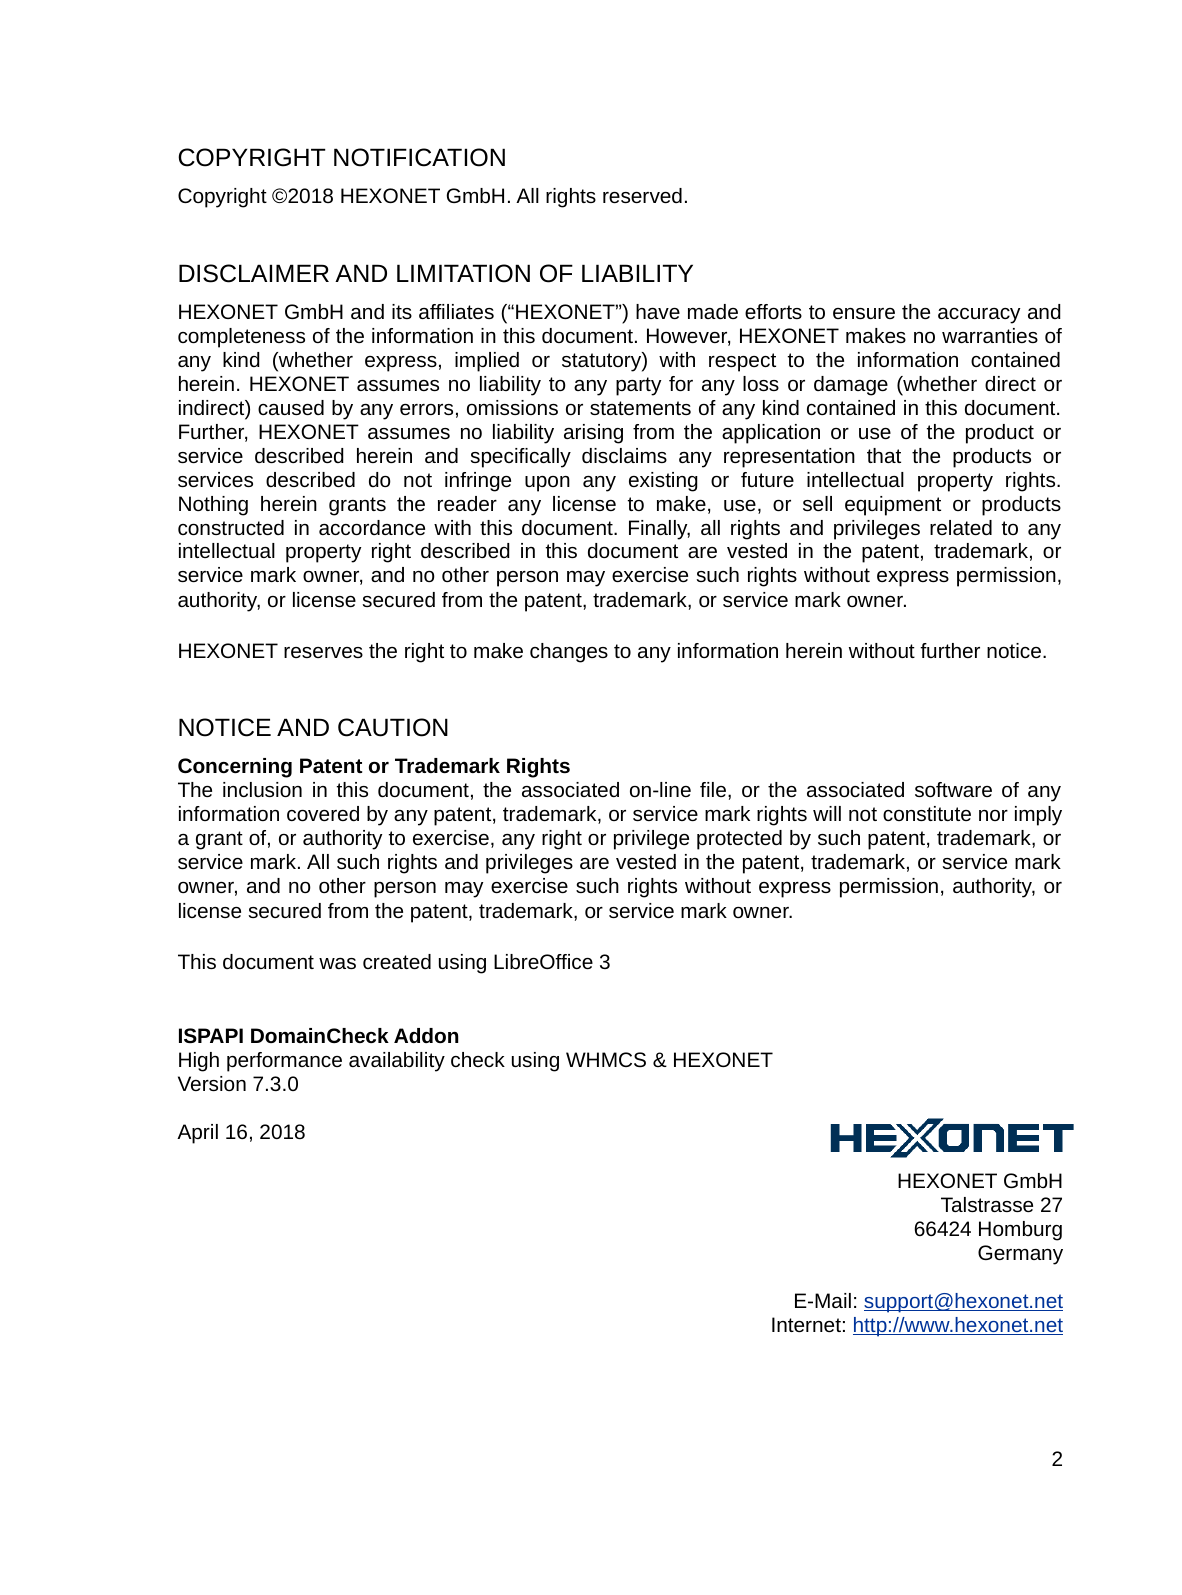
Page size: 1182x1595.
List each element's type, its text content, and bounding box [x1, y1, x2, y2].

text E-Mail: support@hexonet.net [177, 1289, 1063, 1313]
subtitle DISCLAIMER AND LIMITATION OF LIABILITY [177, 258, 1063, 287]
text Version 7.3.0 [177, 1072, 1063, 1096]
picture [828, 1116, 1076, 1160]
text April 16, 2018 [177, 1120, 828, 1144]
text HEXONET GmbH [177, 1169, 1063, 1193]
text This document was created using LibreOffice 3 [177, 948, 1063, 974]
text 66424 Homburg [177, 1217, 1063, 1241]
text High performance availability check using WHMCS & HEXONET [177, 1048, 1063, 1072]
text Talstrasse 27 [177, 1193, 1063, 1217]
text Concerning Patent or Trademark Rights [177, 754, 1063, 778]
text Germany [177, 1241, 1063, 1265]
text HEXONET GmbH and its affiliates (“HEXONET”) have made efforts to ensure the accuracy and completeness of the information in this document. However, HEXONET makes no warranties of any kind (whether express, implied or statutory) with respect to the information contained herein. HEXONET assumes no liability to any party for any loss or damage (whether direct or indirect) caused by any errors, omissions or statements of any kind contained in this document. Further, HEXONET assumes no liability arising from the application or use of the product or service described herein and specifically disclaims any representation that the products or services described do not infringe upon any existing or future intellectual property rights. Nothing herein grants the reader any license to make, use, or sell equipment or products constructed in accordance with this document. Finally, all rights and privileges related to any intellectual property right described in this document are vested in the patent, trademark, or service mark owner, and no other person may exercise such rights without express permission, authority, or license secured from the patent, trademark, or service mark owner. [177, 300, 1063, 612]
text Internet: http://www.hexonet.net [177, 1313, 1063, 1337]
text ISPAPI DomainCheck Addon [177, 1024, 1063, 1048]
text Copyright ©2018 HEXONET GmbH. All rights reserved. [177, 184, 1063, 208]
subtitle NOTICE AND CAUTION [177, 713, 1063, 742]
text HEXONET reserves the right to make changes to any information herein without further notice. [177, 638, 1063, 663]
text The inclusion in this document, the associated on-line file, or the associated software of any information covered by any patent, trademark, or service mark rights will not constitute nor imply a grant of, or authority to exercise, any right or privilege protected by such patent, trademark, or service mark. All such rights and privileges are vested in the patent, trademark, or service mark owner, and no other person may exercise such rights without express permission, authority, or license secured from the patent, trademark, or service mark owner. [177, 778, 1063, 923]
subtitle COPYRIGHT NOTIFICATION [177, 143, 1063, 172]
